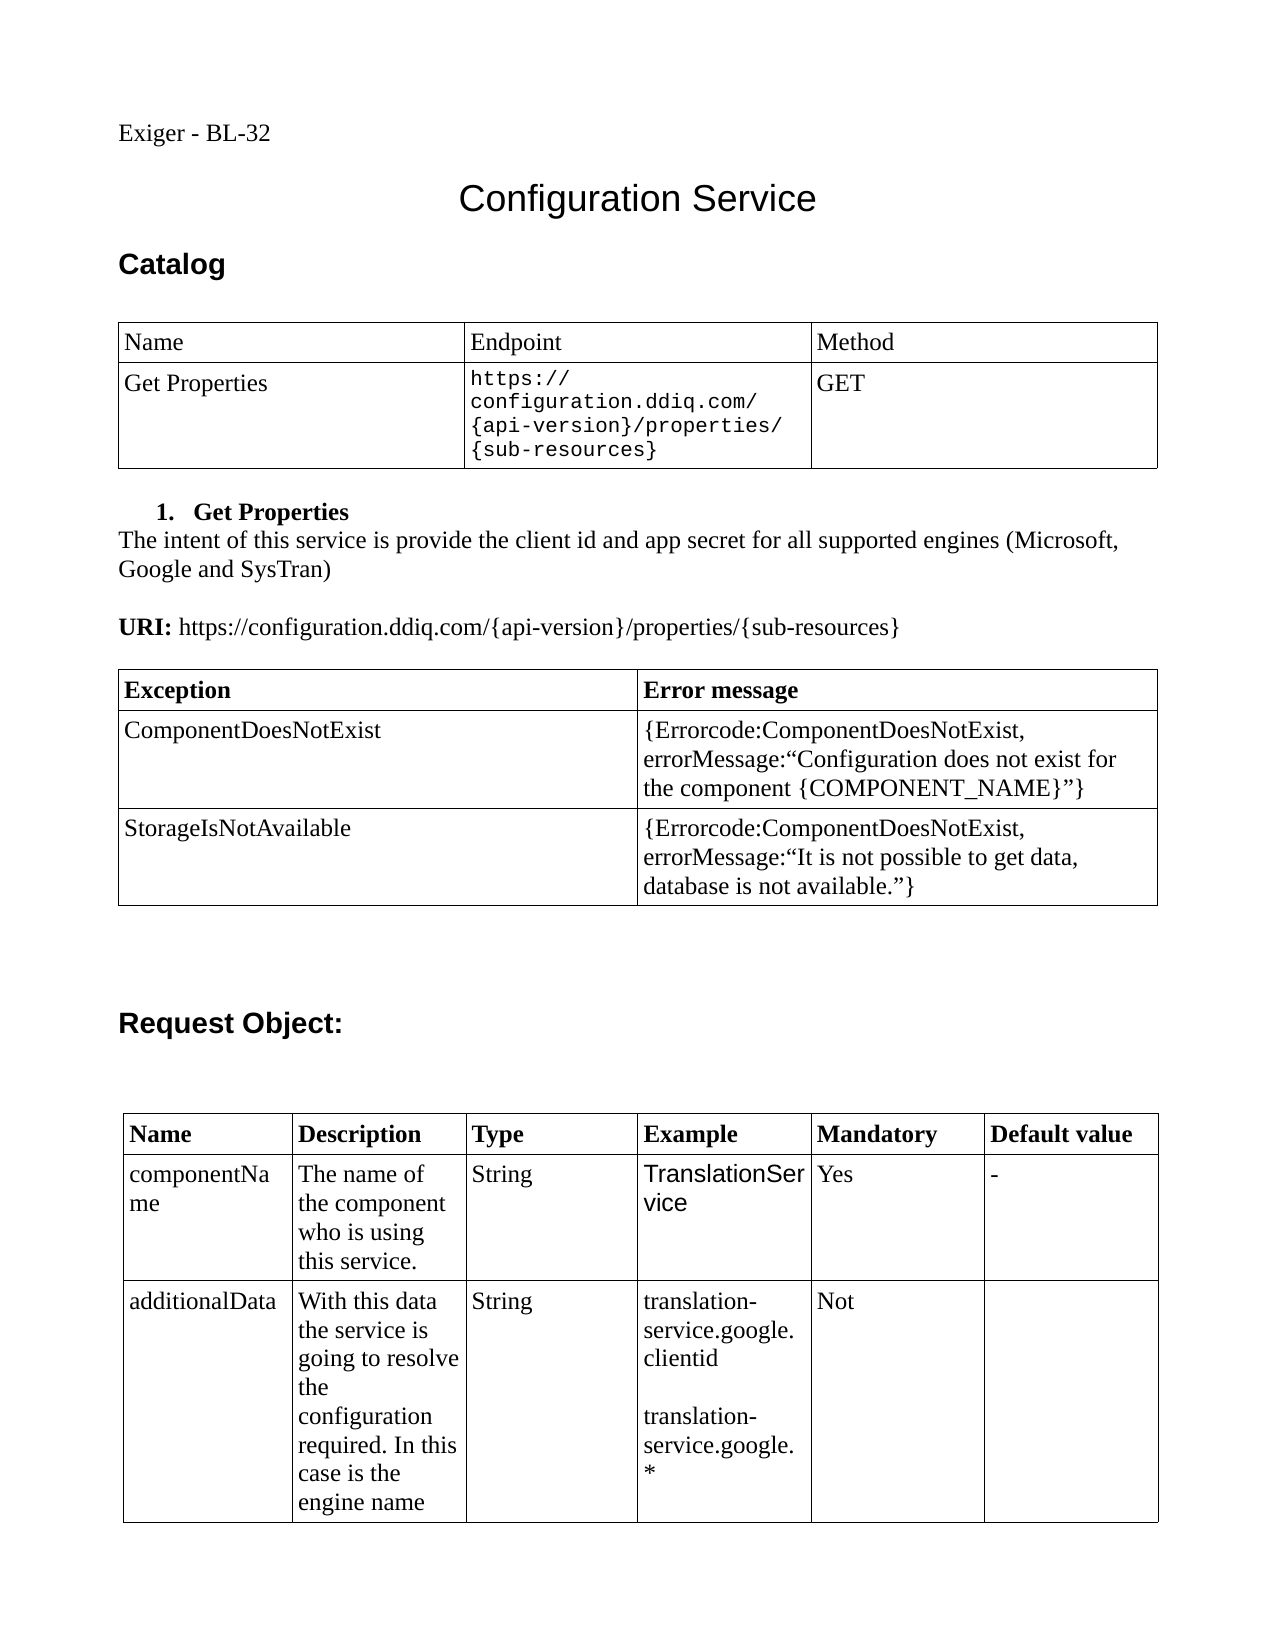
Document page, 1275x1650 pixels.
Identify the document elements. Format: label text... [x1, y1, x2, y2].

subtitle Request Object: [118, 1006, 1157, 1040]
table_cell {Errorcode:ComponentDoesNotExist, errorMessage:“Configuration does not exist for the component {COMPONENT_NAME}”} [638, 711, 1157, 807]
table_cell {Errorcode:ComponentDoesNotExist, errorMessage:“It is not possible to get data, database is not available.”} [638, 809, 1157, 905]
table_header Example [638, 1114, 811, 1154]
table_cell Get Properties [119, 363, 464, 468]
text URI: https://configuration.ddiq.com/{api-version}/properties/{sub-resources} [118, 612, 1157, 641]
table_cell [985, 1281, 1158, 1522]
table_cell With this data the service is going to resolve the configuration required. In this case is the engine name [293, 1281, 466, 1522]
table_cell additionalData [124, 1281, 292, 1522]
table_cell https://configuration.ddiq.com/{api-version}/properties/{sub-resources} [465, 363, 811, 468]
subtitle Configuration Service [118, 176, 1157, 219]
table_header Name [124, 1114, 292, 1154]
table_cell - [985, 1155, 1158, 1280]
table_header Mandatory [812, 1114, 984, 1154]
table_cell GET [812, 363, 1157, 468]
table_cell StorageIsNotAvailable [119, 809, 637, 905]
table_header Exception [119, 670, 637, 710]
table_cell The name of the component who is using this service. [293, 1155, 466, 1280]
table_header Default value [985, 1114, 1158, 1154]
table_cell translation-service.google.clientid translation-service.google.* [638, 1281, 811, 1522]
text The intent of this service is provide the client id and app secret for all supported engines (Microsoft, Google and SysTran) [118, 526, 1157, 583]
table_cell String [467, 1281, 637, 1522]
table_cell TranslationService [638, 1155, 811, 1280]
table_cell ComponentDoesNotExist [119, 711, 637, 807]
table_cell componentName [124, 1155, 292, 1280]
table_header Type [467, 1114, 637, 1154]
table_header Method [812, 323, 1157, 362]
table_cell String [467, 1155, 637, 1280]
table_header Endpoint [465, 323, 811, 362]
table_header Description [293, 1114, 466, 1154]
table_header Name [119, 323, 464, 362]
table_cell Not [812, 1281, 984, 1522]
subtitle Catalog [118, 247, 1157, 280]
table_header Error message [638, 670, 1157, 710]
list Get Properties [156, 497, 1157, 526]
table_cell Yes [812, 1155, 984, 1280]
